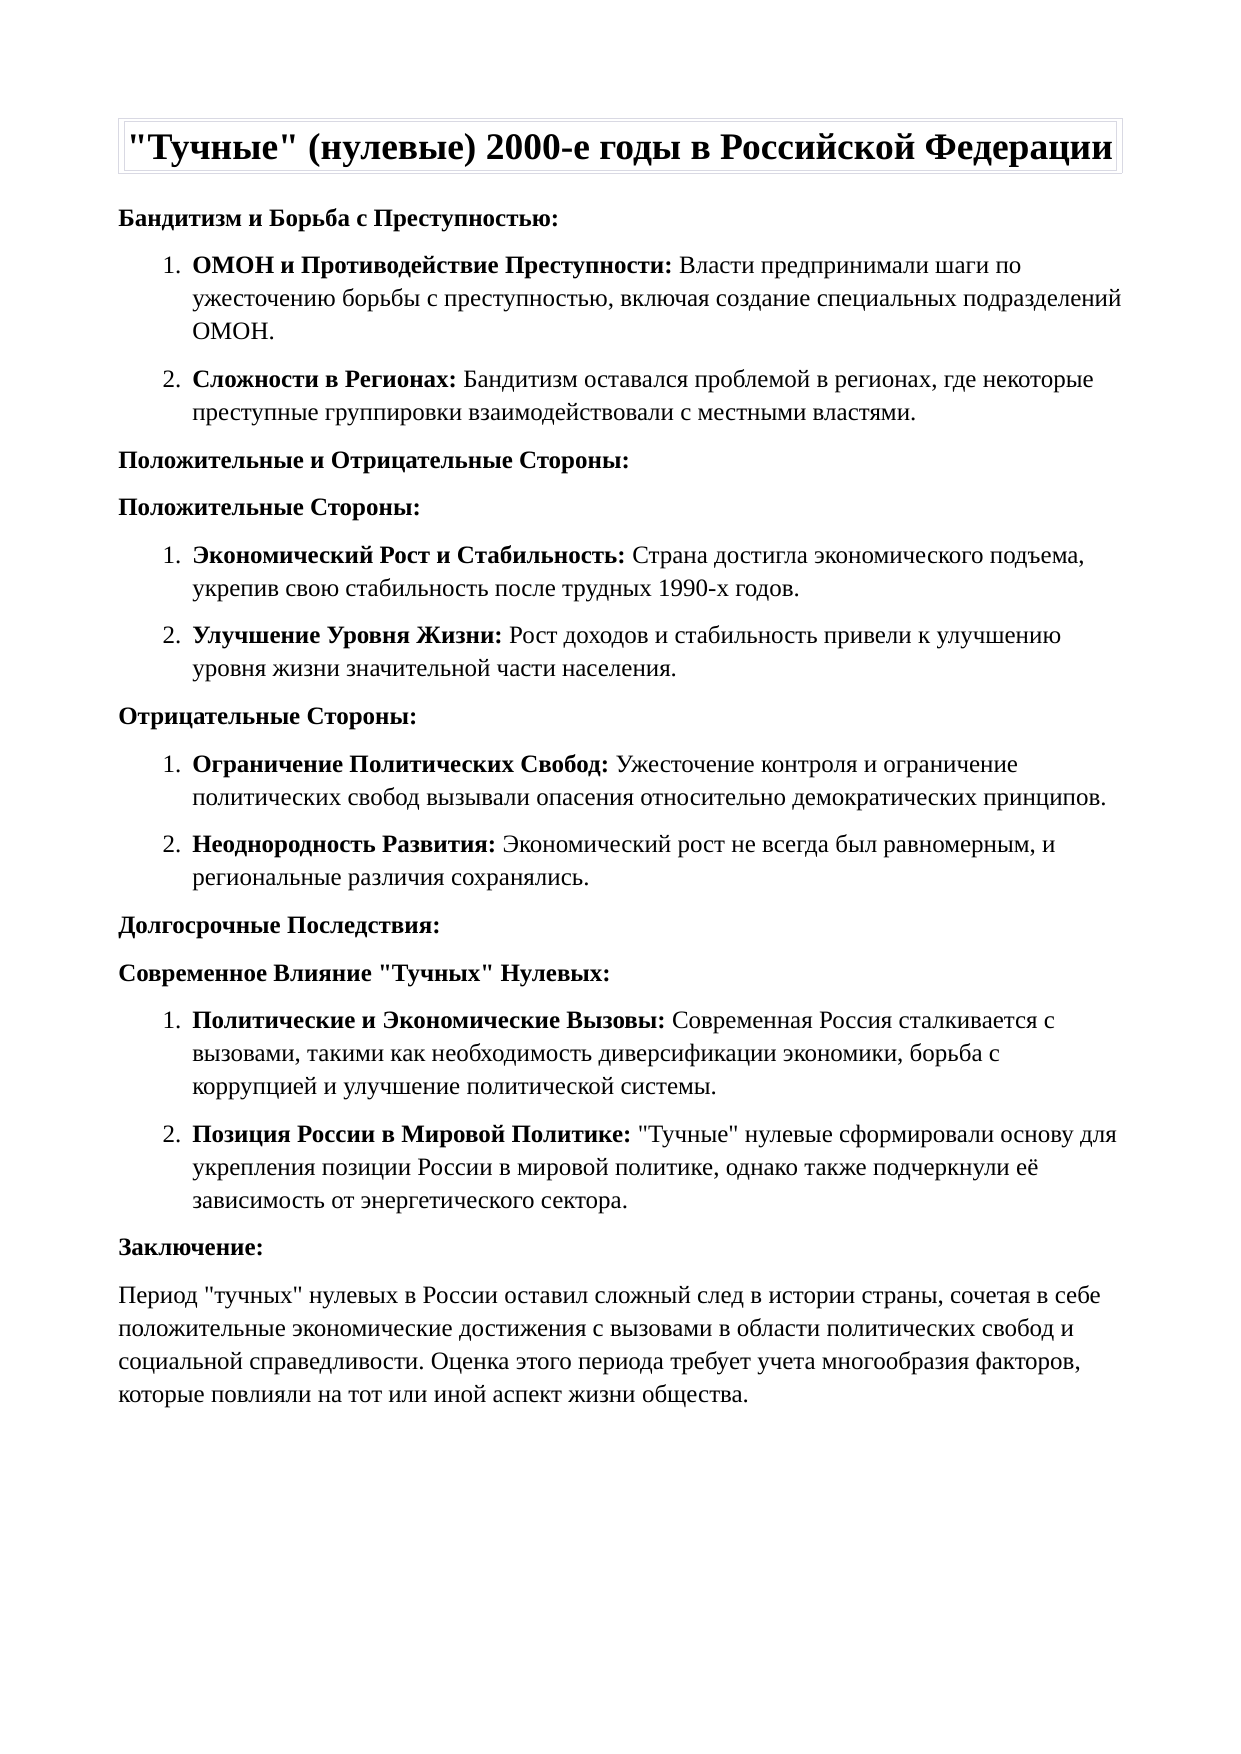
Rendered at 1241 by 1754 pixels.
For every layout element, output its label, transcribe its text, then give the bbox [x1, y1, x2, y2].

list Ограничение Политических Свобод: Ужесточение контроля и ограничение политических свобод вызывали опасения относительно демократических принципов. [162, 749, 1122, 811]
list ОМОН и Противодействие Преступности: Власти предпринимали шаги по ужесточению борьбы с преступностью, включая создание специальных подразделений ОМОН. [162, 250, 1122, 345]
text Положительные и Отрицательные Стороны: [118, 445, 1122, 473]
list Позиция России в Мировой Политике: "Тучные" нулевые сформировали основу для укрепления позиции России в мировой политике, однако также подчеркнули её зависимость от энергетического сектора. [162, 1119, 1122, 1214]
list Экономический Рост и Стабильность: Страна достигла экономического подъема, укрепив свою стабильность после трудных 1990-х годов. [162, 540, 1122, 602]
list Политические и Экономические Вызовы: Современная Россия сталкивается с вызовами, такими как необходимость диверсификации экономики, борьба с коррупцией и улучшение политической системы. [162, 1005, 1122, 1100]
text Отрицательные Стороны: [118, 701, 1122, 730]
list Неоднородность Развития: Экономический рост не всегда был равномерным, и региональные различия сохранялись. [162, 829, 1122, 891]
text Бандитизм и Борьба с Преступностью: [118, 203, 1122, 232]
text Период "тучных" нулевых в России оставил сложный след в истории страны, сочетая в себе положительные экономические достижения с вызовами в области политических свобод и социальной справедливости. Оценка этого периода требует учета многообразия факторов, которые повлияли на тот или иной аспект жизни общества. [118, 1280, 1122, 1408]
list Улучшение Уровня Жизни: Рост доходов и стабильность привели к улучшению уровня жизни значительной части населения. [162, 621, 1122, 682]
text Заключение: [118, 1232, 1122, 1261]
text Положительные Стороны: [118, 492, 1122, 521]
list Сложности в Регионах: Бандитизм оставался проблемой в регионах, где некоторые преступные группировки взаимодействовали с местными властями. [162, 364, 1122, 426]
text Современное Влияние "Тучных" Нулевых: [118, 958, 1122, 986]
text Долгосрочные Последствия: [118, 910, 1122, 939]
